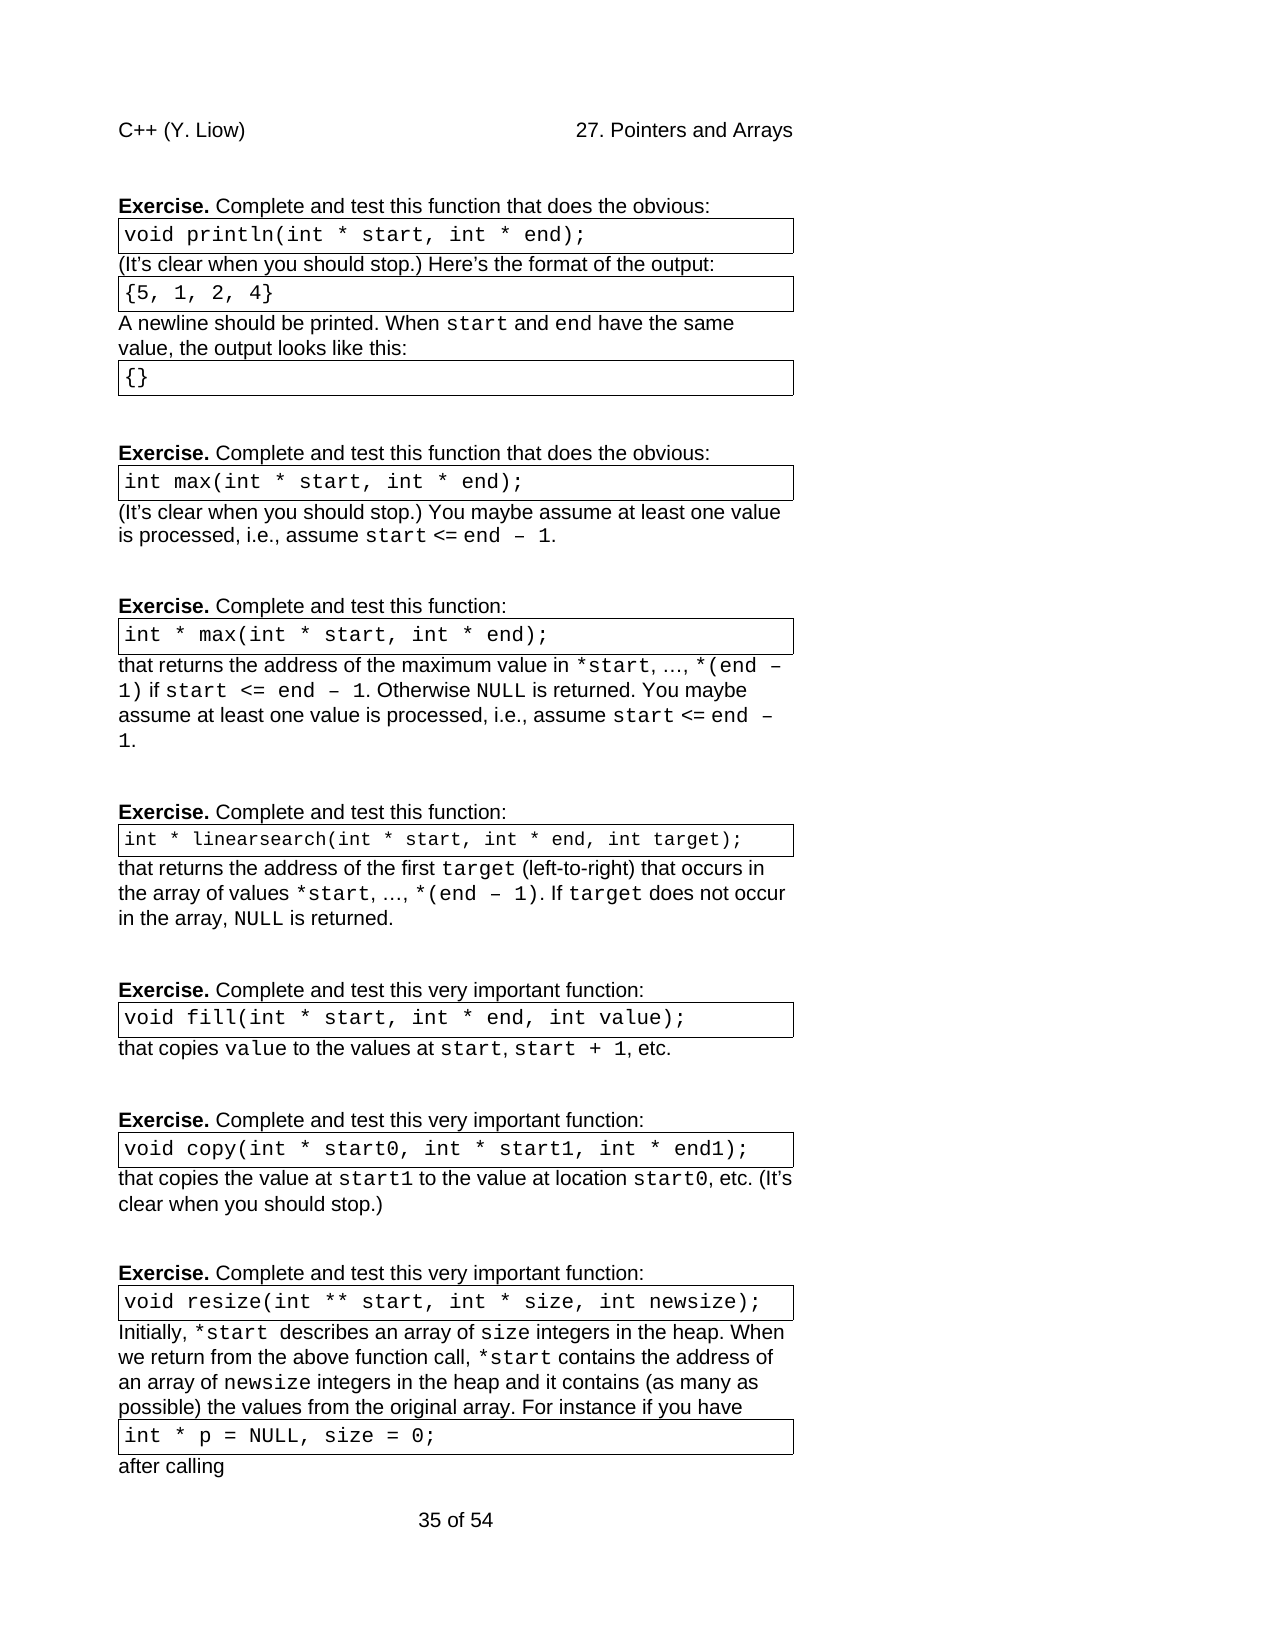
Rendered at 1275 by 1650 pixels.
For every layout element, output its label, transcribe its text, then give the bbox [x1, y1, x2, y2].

text A newline should be printed. When start and end have the same value, the output looks like this: [118, 312, 793, 360]
text Exercise. Complete and test this function: [118, 800, 793, 824]
text that returns the address of the first target (left-to-right) that occurs in the array of values *start, …, *(end – 1). If target does not occur in the array, NULL is returned. [118, 857, 793, 932]
text (It’s clear when you should stop.) Here’s the format of the output: [118, 254, 793, 276]
text Exercise. Complete and test this very important function: [118, 978, 793, 1002]
table_header int max(int * start, int * end); [119, 466, 793, 500]
table_header void fill(int * start, int * end, int value); [119, 1003, 793, 1037]
text that copies the value at start1 to the value at location start0, etc. (It’s clear when you should stop.) [118, 1168, 793, 1215]
text that copies value to the values at start, start + 1, etc. [118, 1038, 793, 1062]
table_header {} [119, 361, 793, 395]
table_header int * p = NULL, size = 0; [119, 1420, 793, 1454]
text Exercise. Complete and test this function: [118, 595, 793, 618]
text that returns the address of the maximum value in *start, …, *(end – 1) if start <= end – 1. Otherwise NULL is returned. You maybe assume at least one value is processed, i.e., assume start <= end – 1. [118, 655, 793, 754]
text Initially, *start describes an array of size integers in the heap. When we return from the above function call, *start contains the address of an array of newsize integers in the heap and it contains (as many as possible) the values from the original array. For instance if you have [118, 1321, 793, 1419]
table_header {5, 1, 2, 4} [119, 277, 793, 311]
text Exercise. Complete and test this very important function: [118, 1108, 793, 1132]
text after calling [118, 1455, 793, 1477]
text Exercise. Complete and test this very important function: [118, 1262, 793, 1285]
table_header int * max(int * start, int * end); [119, 619, 793, 653]
text Exercise. Complete and test this function that does the obvious: [118, 442, 793, 465]
table_header void println(int * start, int * end); [119, 219, 793, 253]
table_header int * linearsearch(int * start, int * end, int target); [119, 825, 793, 856]
table_header void copy(int * start0, int * start1, int * end1); [119, 1133, 793, 1167]
text (It’s clear when you should stop.) You maybe assume at least one value is processed, i.e., assume start <= end – 1. [118, 501, 793, 548]
table_header void resize(int ** start, int * size, int newsize); [119, 1286, 793, 1320]
text Exercise. Complete and test this function that does the obvious: [118, 194, 793, 218]
